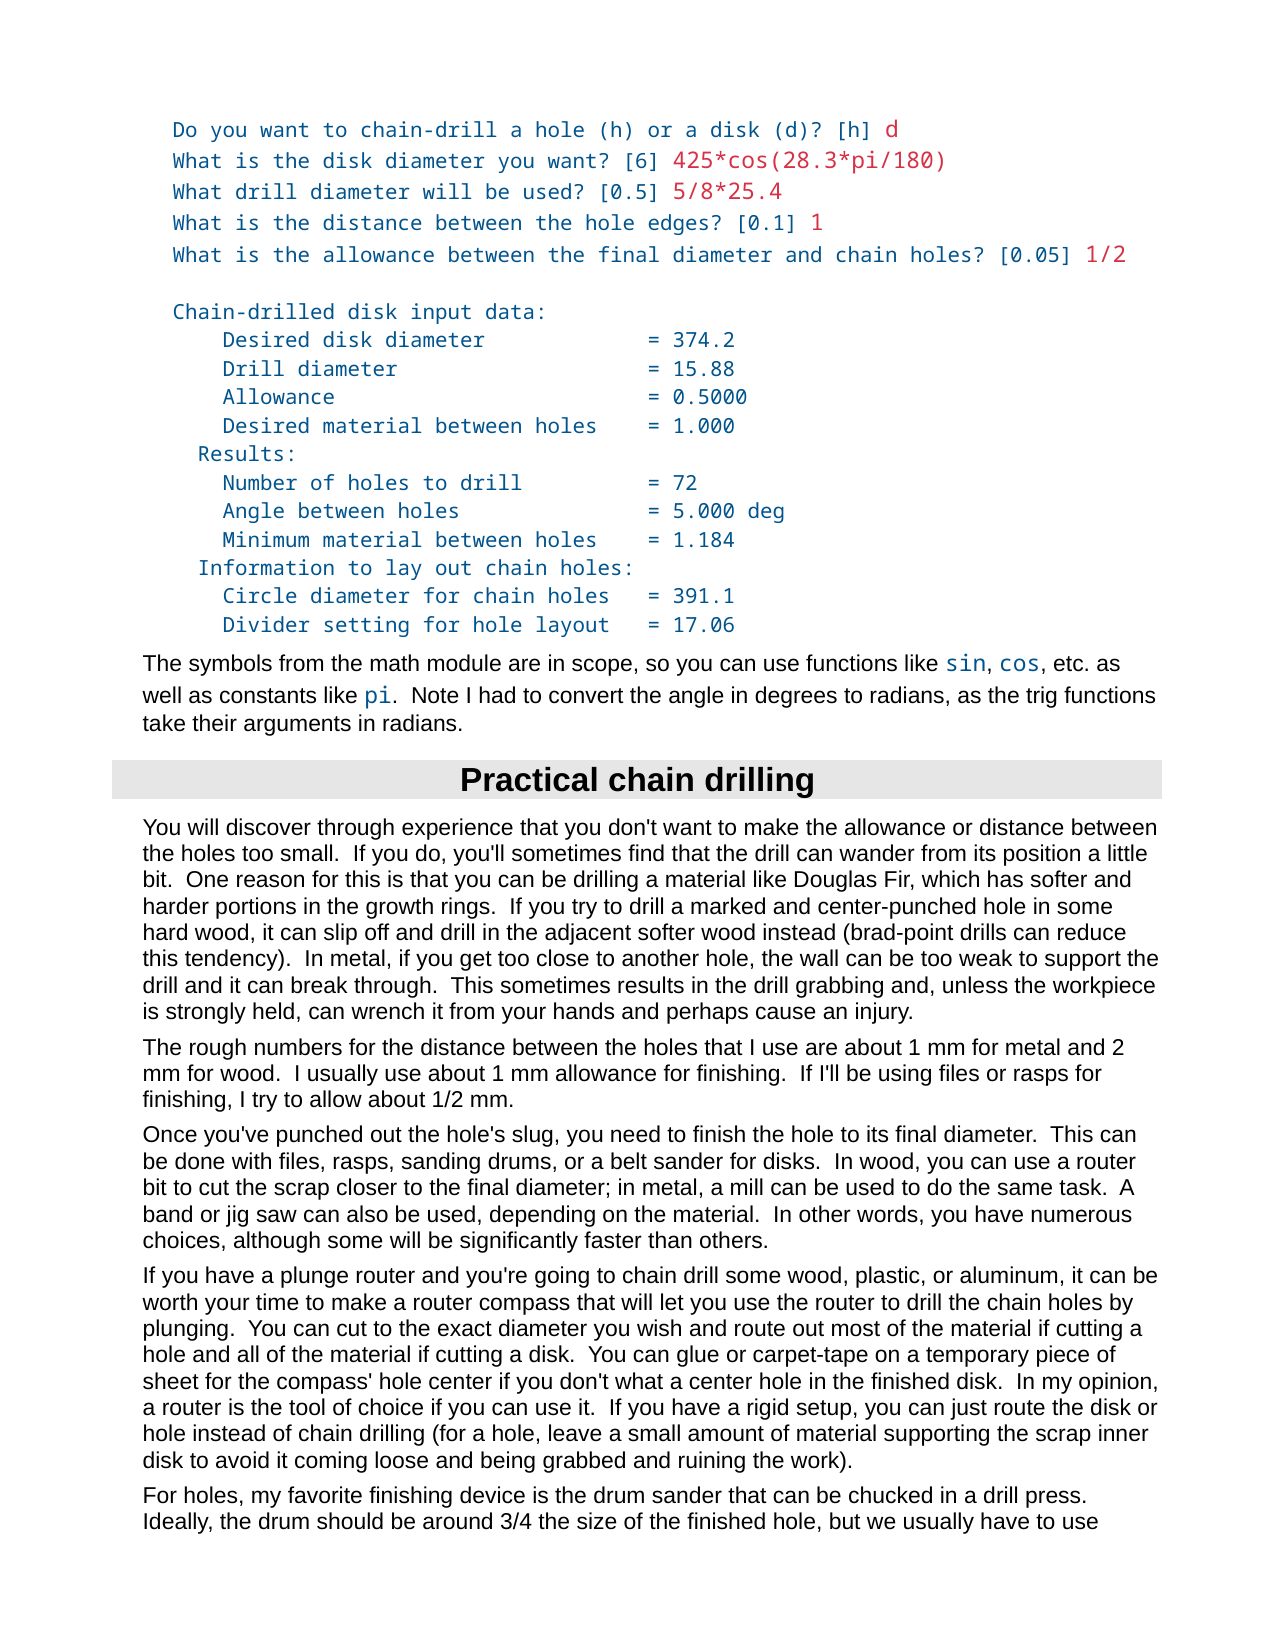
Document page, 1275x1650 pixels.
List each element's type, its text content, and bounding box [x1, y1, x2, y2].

text Divider setting for hole layout = 17.06 [172, 610, 1162, 638]
text Results: [172, 439, 1162, 468]
text What is the distance between the hole edges? [0.1] 1 [172, 206, 1162, 237]
text Once you've punched out the hole's slug, you need to finish the hole to its final diameter. This can be done with files, rasps, sanding drums, or a belt sander for disks. In wood, you can use a router bit to cut the scrap closer to the final diameter; in metal, a mill can be used to do the same task. A band or jig saw can also be used, depending on the material. In other words, you have numerous choices, although some will be significantly faster than others. [142, 1121, 1162, 1253]
text Desired disk diameter = 374.2 [172, 326, 1162, 354]
text Chain-drilled disk input data: [172, 297, 1162, 326]
text Drill diameter = 15.88 [172, 354, 1162, 382]
text Minimum material between holes = 1.184 [172, 525, 1162, 553]
subtitle Practical chain drilling [112, 760, 1162, 799]
text Number of holes to drill = 72 [172, 468, 1162, 496]
text The rough numbers for the distance between the holes that I use are about 1 mm for metal and 2 mm for wood. I usually use about 1 mm allowance for finishing. If I'll be using files or rasps for finishing, I try to allow about 1/2 mm. [142, 1033, 1162, 1112]
text You will discover through experience that you don't want to make the allowance or distance between the holes too small. If you do, you'll sometimes find that the drill can wander from its position a little bit. One reason for this is that you can be drilling a material like Douglas Fir, which has softer and harder portions in the growth rings. If you try to drill a marked and center-punched hole in some hard wood, it can slip off and drill in the adjacent softer wood instead (brad-point drills can reduce this tendency). In metal, if you get too close to another hole, the wall can be too weak to support the drill and it can break through. This sometimes results in the drill grabbing and, unless the workpiece is strongly held, can wrench it from your hands and perhaps cause an injury. [142, 814, 1162, 1024]
text The symbols from the math module are in scope, so you can use functions like sin, cos, etc. as well as constants like pi. Note I had to convert the angle in degrees to radians, as the trig functions take their arguments in radians. [142, 647, 1162, 736]
text Information to lay out chain holes: [172, 553, 1162, 582]
text What is the disk diameter you want? [6] 425*cos(28.3*pi/180) [172, 144, 1162, 175]
text Circle diameter for chain holes = 391.1 [172, 582, 1162, 610]
text Do you want to chain-drill a hole (h) or a disk (d)? [h] d [172, 112, 1162, 144]
text What is the allowance between the final diameter and chain holes? [0.05] 1/2 [172, 237, 1162, 269]
text Angle between holes = 5.000 deg [172, 496, 1162, 525]
text What drill diameter will be used? [0.5] 5/8*25.4 [172, 175, 1162, 206]
text For holes, my favorite finishing device is the drum sander that can be chucked in a drill press. Ideally, the drum should be around 3/4 the size of the finished hole, but we usually have to use [142, 1482, 1162, 1535]
text Allowance = 0.5000 [172, 382, 1162, 411]
text Desired material between holes = 1.000 [172, 411, 1162, 439]
text If you have a plunge router and you're going to chain drill some wood, plastic, or aluminum, it can be worth your time to make a router compass that will let you use the router to drill the chain holes by plunging. You can cut to the exact diameter you wish and route out most of the material if cutting a hole and all of the material if cutting a disk. You can glue or carpet-tape on a temporary piece of sheet for the compass' hole center if you don't what a center hole in the finished disk. In my opinion, a router is the tool of choice if you can use it. If you have a rigid setup, you can just route the disk or hole instead of chain drilling (for a hole, leave a small amount of material supporting the scrap inner disk to avoid it coming loose and being grabbed and ruining the work). [142, 1262, 1162, 1473]
